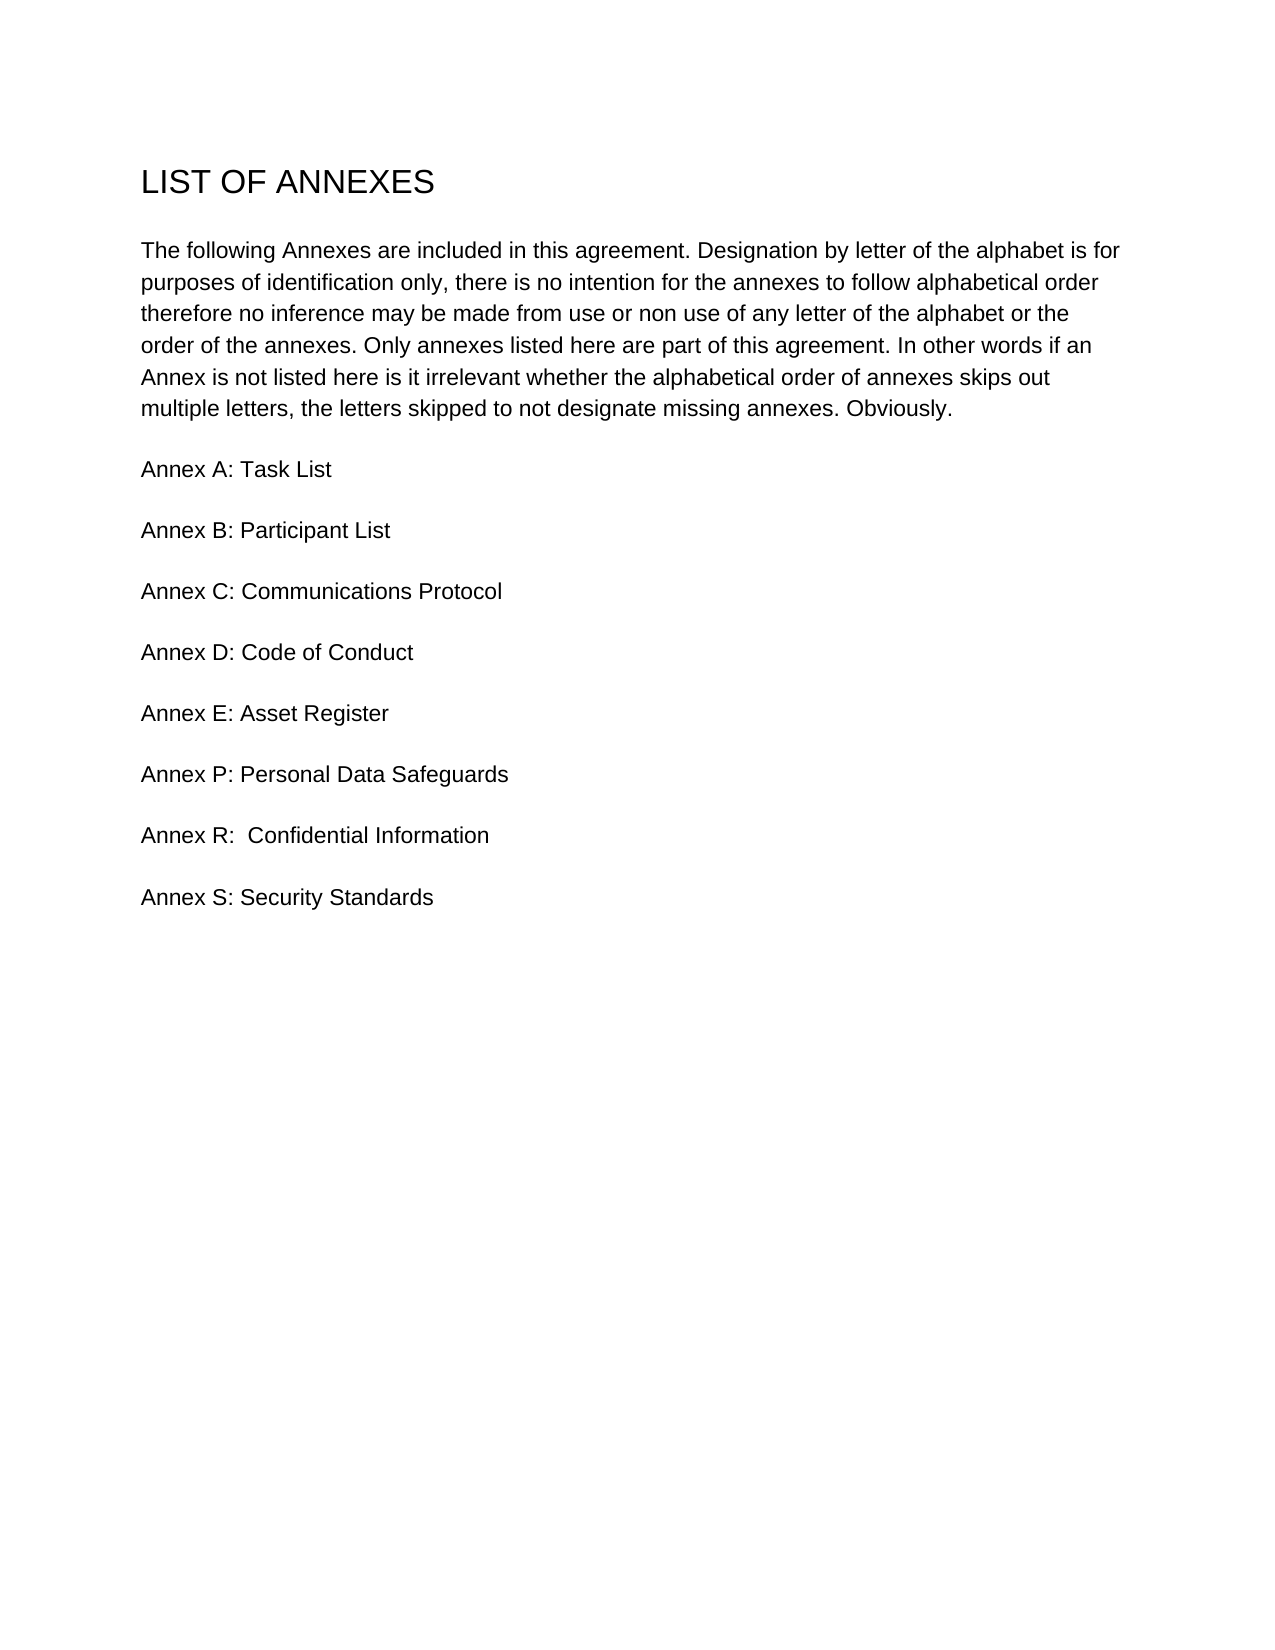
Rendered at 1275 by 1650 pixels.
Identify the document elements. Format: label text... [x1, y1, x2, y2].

text The following Annexes are included in this agreement. Designation by letter of the alphabet is for purposes of identification only, there is no intention for the annexes to follow alphabetical order therefore no inference may be made from use or non use of any letter of the alphabet or the order of the annexes. Only annexes listed here are part of this agreement. In other words if an Annex is not listed here is it irrelevant whether the alphabetical order of annexes skips out multiple letters, the letters skipped to not designate missing annexes. Obviously. [141, 237, 1125, 421]
text Annex S: Security Standards [141, 883, 1125, 910]
subtitle LIST OF ANNEXES [141, 162, 1125, 200]
text Annex E: Asset Register [141, 700, 1125, 727]
text Annex B: Participant List [141, 517, 1125, 543]
text Annex C: Communications Protocol [141, 578, 1125, 604]
text Annex A: Task List [141, 456, 1125, 482]
text Annex P: Personal Data Safeguards [141, 761, 1125, 788]
text Annex R: Confidential Information [141, 822, 1125, 849]
text Annex D: Code of Conduct [141, 639, 1125, 666]
